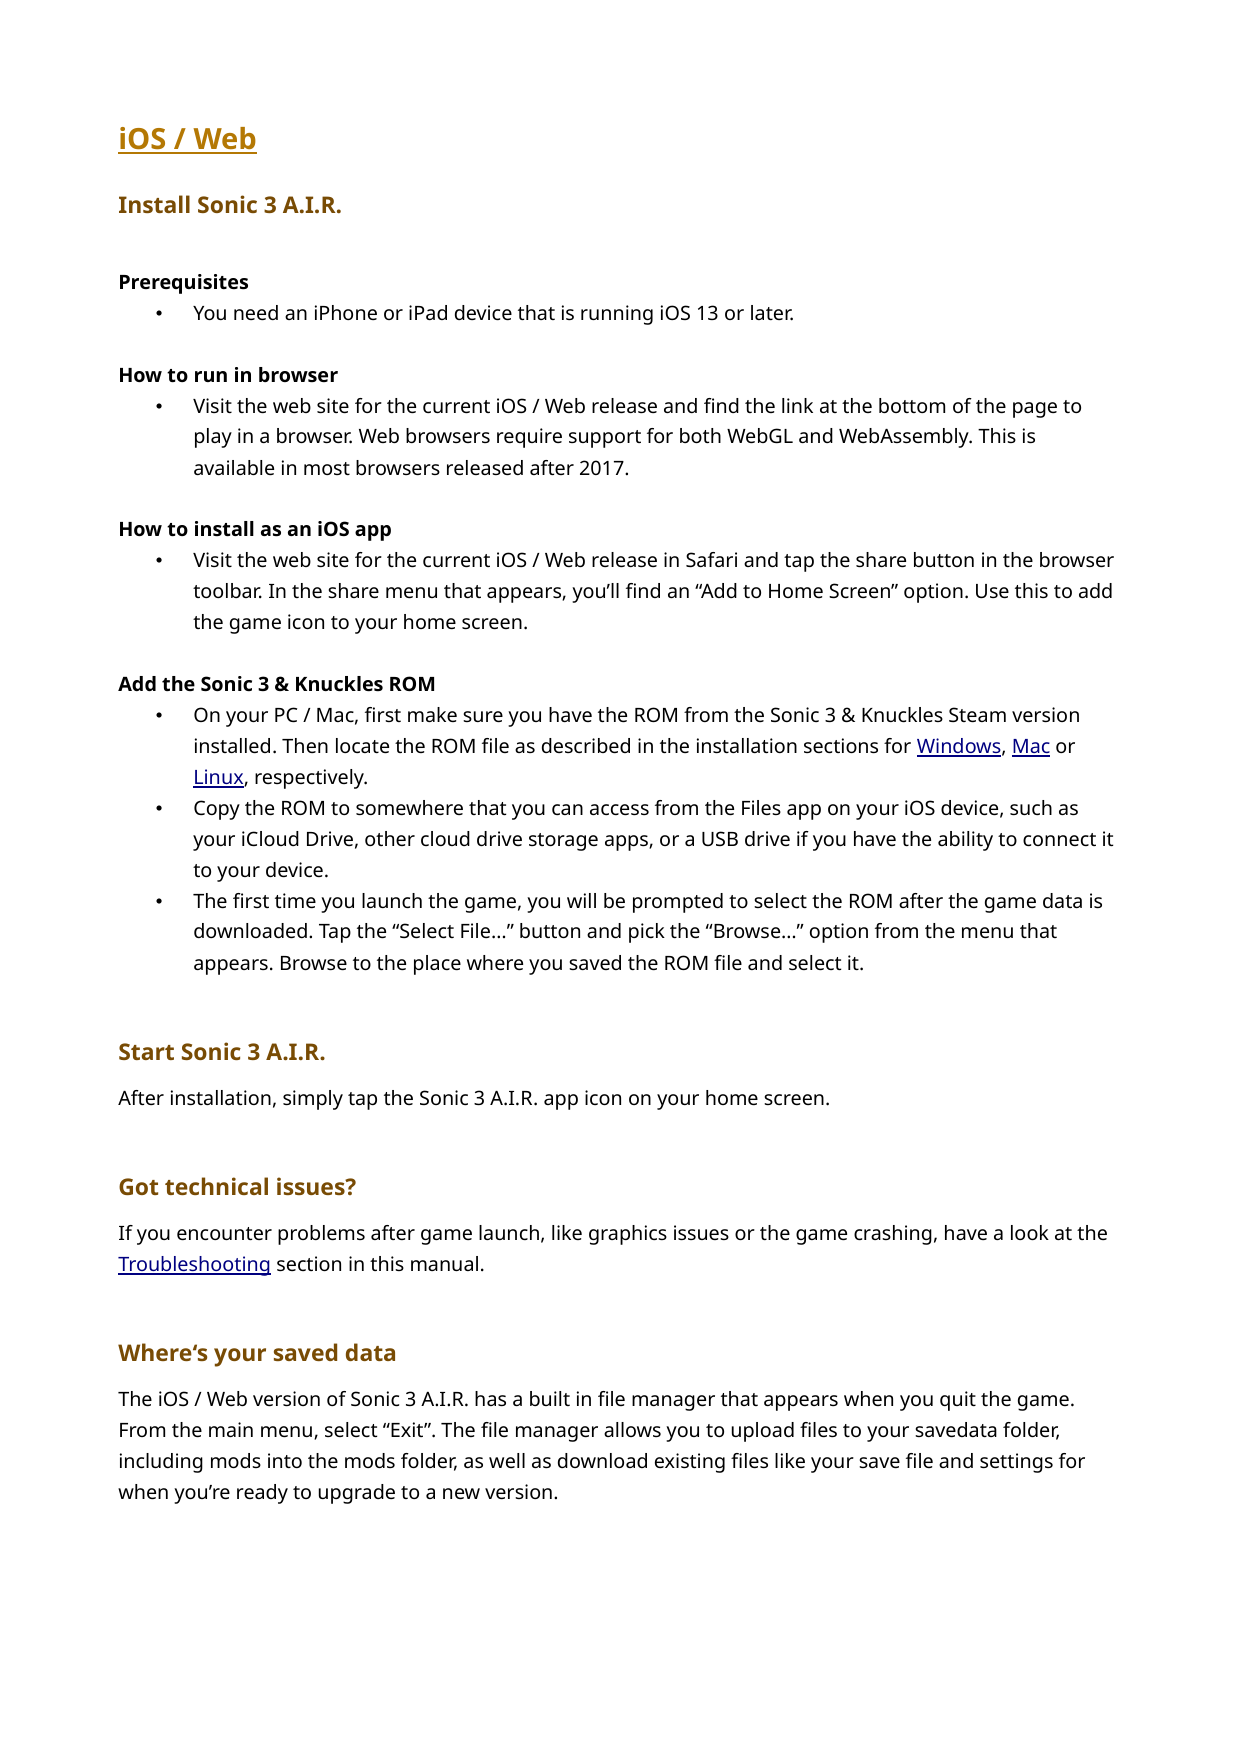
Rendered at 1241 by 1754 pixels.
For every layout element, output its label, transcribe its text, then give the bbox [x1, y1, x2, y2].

text Prerequisites [118, 268, 1122, 295]
list Copy the ROM to somewhere that you can access from the Files app on your iOS device, such as your iCloud Drive, other cloud drive storage apps, or a USB drive if you have the ability to connect it to your device. [156, 794, 1122, 883]
text After installation, simply tap the Sonic 3 A.I.R. app icon on your home screen. [118, 1084, 1122, 1111]
list The first time you launch the game, you will be prompted to select the ROM after the game data is downloaded. Tap the “Select File…” button and pick the “Browse…” option from the menu that appears. Browse to the place where you saved the ROM file and select it. [156, 887, 1122, 976]
subtitle Got technical issues? [118, 1171, 1122, 1202]
text If you encounter problems after game launch, like graphics issues or the game crashing, have a look at the Troubleshooting section in this manual. [118, 1219, 1122, 1277]
subtitle Where‘s your saved data [118, 1337, 1122, 1368]
text The iOS / Web version of Sonic 3 A.I.R. has a built in file manager that appears when you quit the game. From the main menu, select “Exit”. The file manager allows you to upload files to your savedata folder, including mods into the mods folder, as well as download existing files like your save file and settings for when you’re ready to upgrade to a new version. [118, 1386, 1122, 1505]
list On your PC / Mac, first make sure you have the ROM from the Sonic 3 & Knuckles Steam version installed. Then locate the ROM file as described in the installation sections for Windows, Mac or Linux, respectively. [156, 701, 1122, 790]
text How to run in browser [118, 361, 1122, 388]
text Add the Sonic 3 & Knuckles ROM [118, 670, 1122, 697]
subtitle iOS / Web [118, 118, 1122, 158]
subtitle Install Sonic 3 A.I.R. [118, 189, 1122, 220]
text How to install as an iOS app [118, 516, 1122, 543]
list Visit the web site for the current iOS / Web release in Safari and tap the share button in the browser toolbar. In the share menu that appears, you’ll find an “Add to Home Screen” option. Use this to add the game icon to your home screen. [156, 547, 1122, 635]
list You need an iPhone or iPad device that is running iOS 13 or later. [156, 299, 1122, 326]
list Visit the web site for the current iOS / Web release and find the link at the bottom of the page to play in a browser. Web browsers require support for both WebGL and WebAssembly. This is available in most browsers released after 2017. [156, 392, 1122, 481]
subtitle Start Sonic 3 A.I.R. [118, 1036, 1122, 1067]
